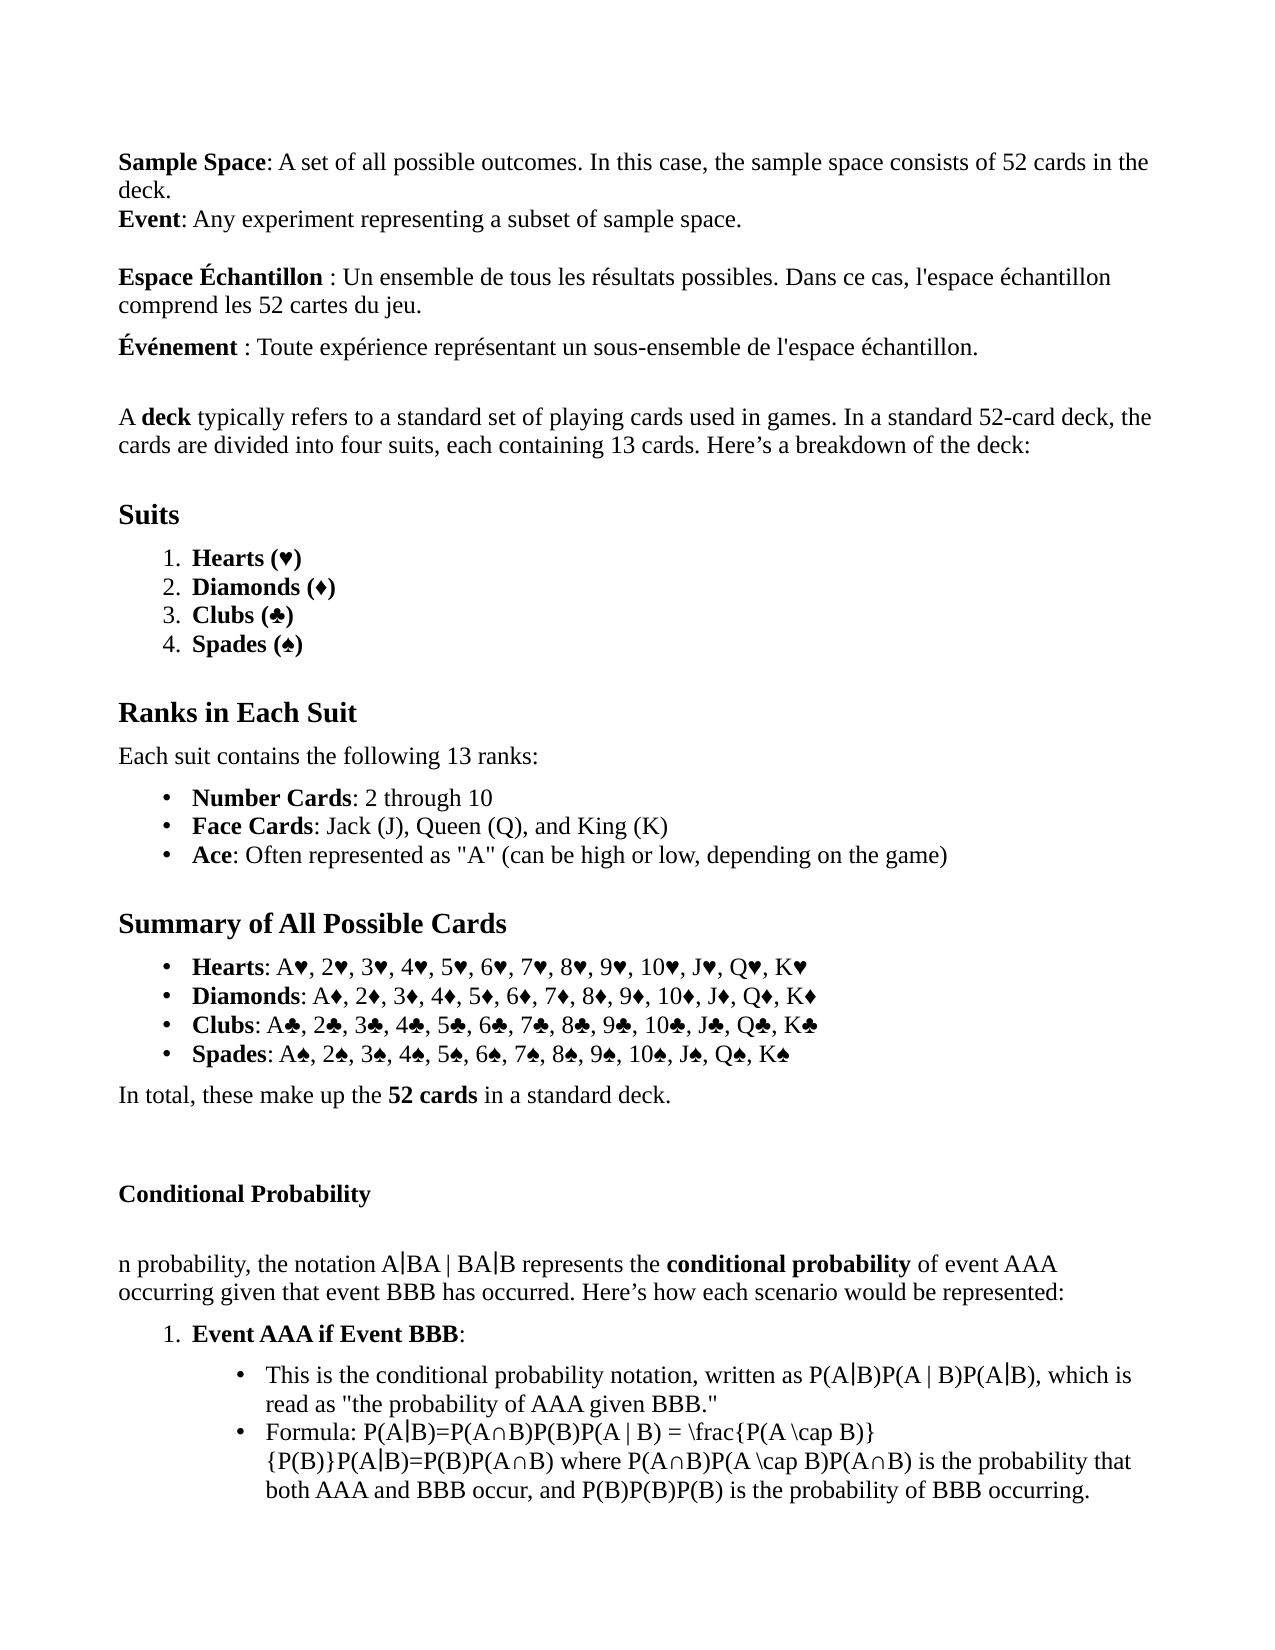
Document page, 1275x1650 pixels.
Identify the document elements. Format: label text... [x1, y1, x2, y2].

text Each suit contains the following 13 ranks: [118, 741, 1157, 770]
text A deck typically refers to a standard set of playing cards used in games. In a standard 52-card deck, the cards are divided into four suits, each containing 13 cards. Here’s a breakdown of the deck: [118, 402, 1157, 459]
text Conditional Probability [118, 1179, 1157, 1207]
list Ace: Often represented as "A" (can be high or low, depending on the game) [162, 840, 1157, 869]
list Clubs (♣) [162, 600, 1157, 629]
subtitle Ranks in Each Suit [118, 695, 1157, 729]
list Diamonds (♦) [162, 572, 1157, 600]
list Formula: P(A∣B)=P(A∩B)P(B)P(A | B) = \frac{P(A \cap B)}{P(B)}P(A∣B)=P(B)P(A∩B)​ where P(A∩B)P(A \cap B)P(A∩B) is the probability that both AAA and BBB occur, and P(B)P(B)P(B) is the probability of BBB occurring. [236, 1417, 1157, 1504]
list Clubs: A♣, 2♣, 3♣, 4♣, 5♣, 6♣, 7♣, 8♣, 9♣, 10♣, J♣, Q♣, K♣ [162, 1010, 1157, 1039]
subtitle Suits [118, 497, 1157, 530]
list Spades: A♠, 2♠, 3♠, 4♠, 5♠, 6♠, 7♠, 8♠, 9♠, 10♠, J♠, Q♠, K♠ [162, 1039, 1157, 1067]
text In total, these make up the 52 cards in a standard deck. [118, 1080, 1157, 1109]
list Hearts (♥) [162, 543, 1157, 572]
list Spades (♠) [162, 629, 1157, 658]
list Event AAA if Event BBB: [162, 1319, 1157, 1347]
text n probability, the notation A∣BA | BA∣B represents the conditional probability of event AAA occurring given that event BBB has occurred. Here’s how each scenario would be represented: [118, 1249, 1157, 1306]
text Event: Any experiment representing a subset of sample space. [118, 204, 1157, 233]
list Face Cards: Jack (J), Queen (Q), and King (K) [162, 811, 1157, 840]
list Hearts: A♥, 2♥, 3♥, 4♥, 5♥, 6♥, 7♥, 8♥, 9♥, 10♥, J♥, Q♥, K♥ [162, 952, 1157, 981]
subtitle Summary of All Possible Cards [118, 906, 1157, 940]
list This is the conditional probability notation, written as P(A∣B)P(A | B)P(A∣B), which is read as "the probability of AAA given BBB." [236, 1360, 1157, 1417]
text Sample Space: A set of all possible outcomes. In this case, the sample space consists of 52 cards in the deck. [118, 147, 1157, 204]
text Événement : Toute expérience représentant un sous-ensemble de l'espace échantillon. [118, 332, 1157, 361]
text Espace Échantillon : Un ensemble de tous les résultats possibles. Dans ce cas, l'espace échantillon comprend les 52 cartes du jeu. [118, 262, 1157, 319]
list Diamonds: A♦, 2♦, 3♦, 4♦, 5♦, 6♦, 7♦, 8♦, 9♦, 10♦, J♦, Q♦, K♦ [162, 981, 1157, 1010]
list Number Cards: 2 through 10 [162, 783, 1157, 811]
